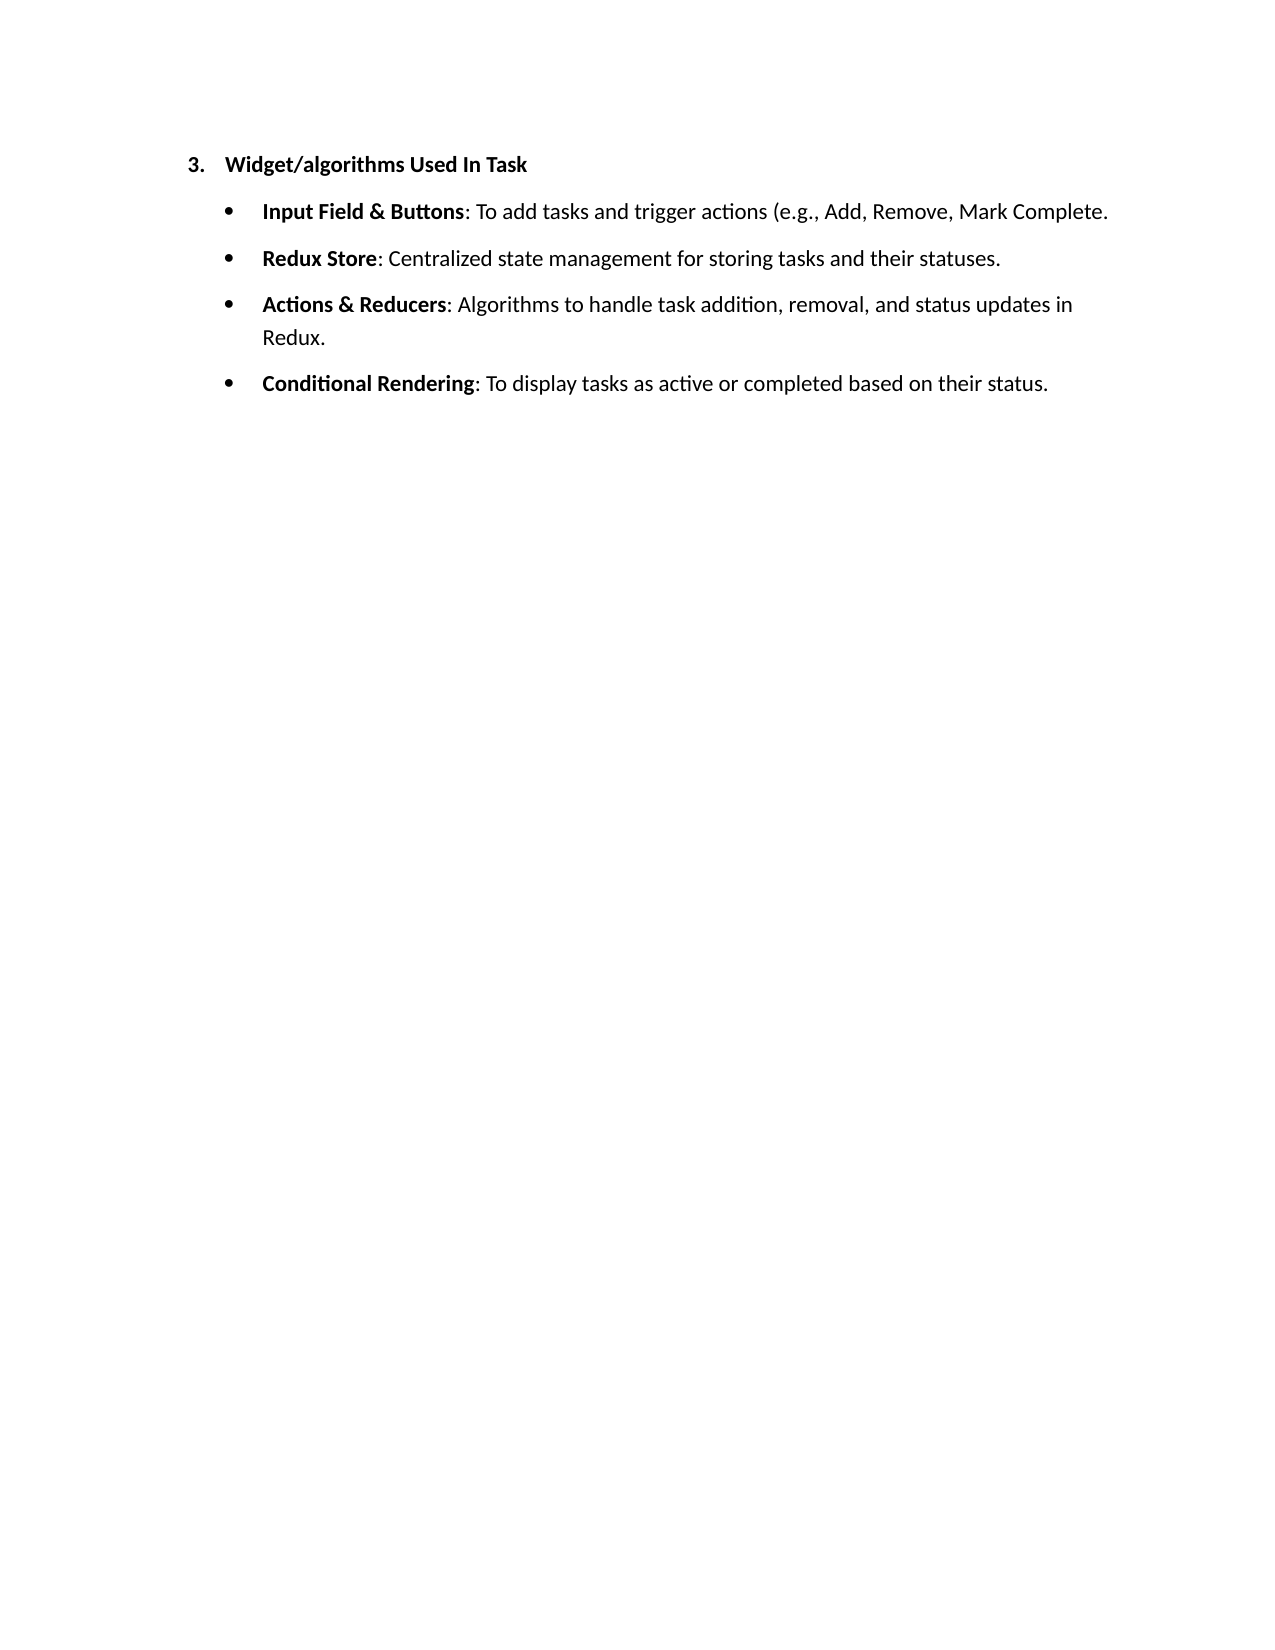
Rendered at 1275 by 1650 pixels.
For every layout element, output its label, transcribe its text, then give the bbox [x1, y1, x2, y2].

list Conditional Rendering: To display tasks as active or completed based on their status. [225, 369, 1125, 397]
list Actions & Reducers: Algorithms to handle task addition, removal, and status updates in Redux. [225, 290, 1125, 351]
list Widget/algorithms Used In Task [187, 150, 1125, 178]
list Redux Store: Centralized state management for storing tasks and their statuses. [225, 244, 1125, 272]
list Input Field & Buttons: To add tasks and trigger actions (e.g., Add, Remove, Mark Complete. [225, 197, 1125, 225]
